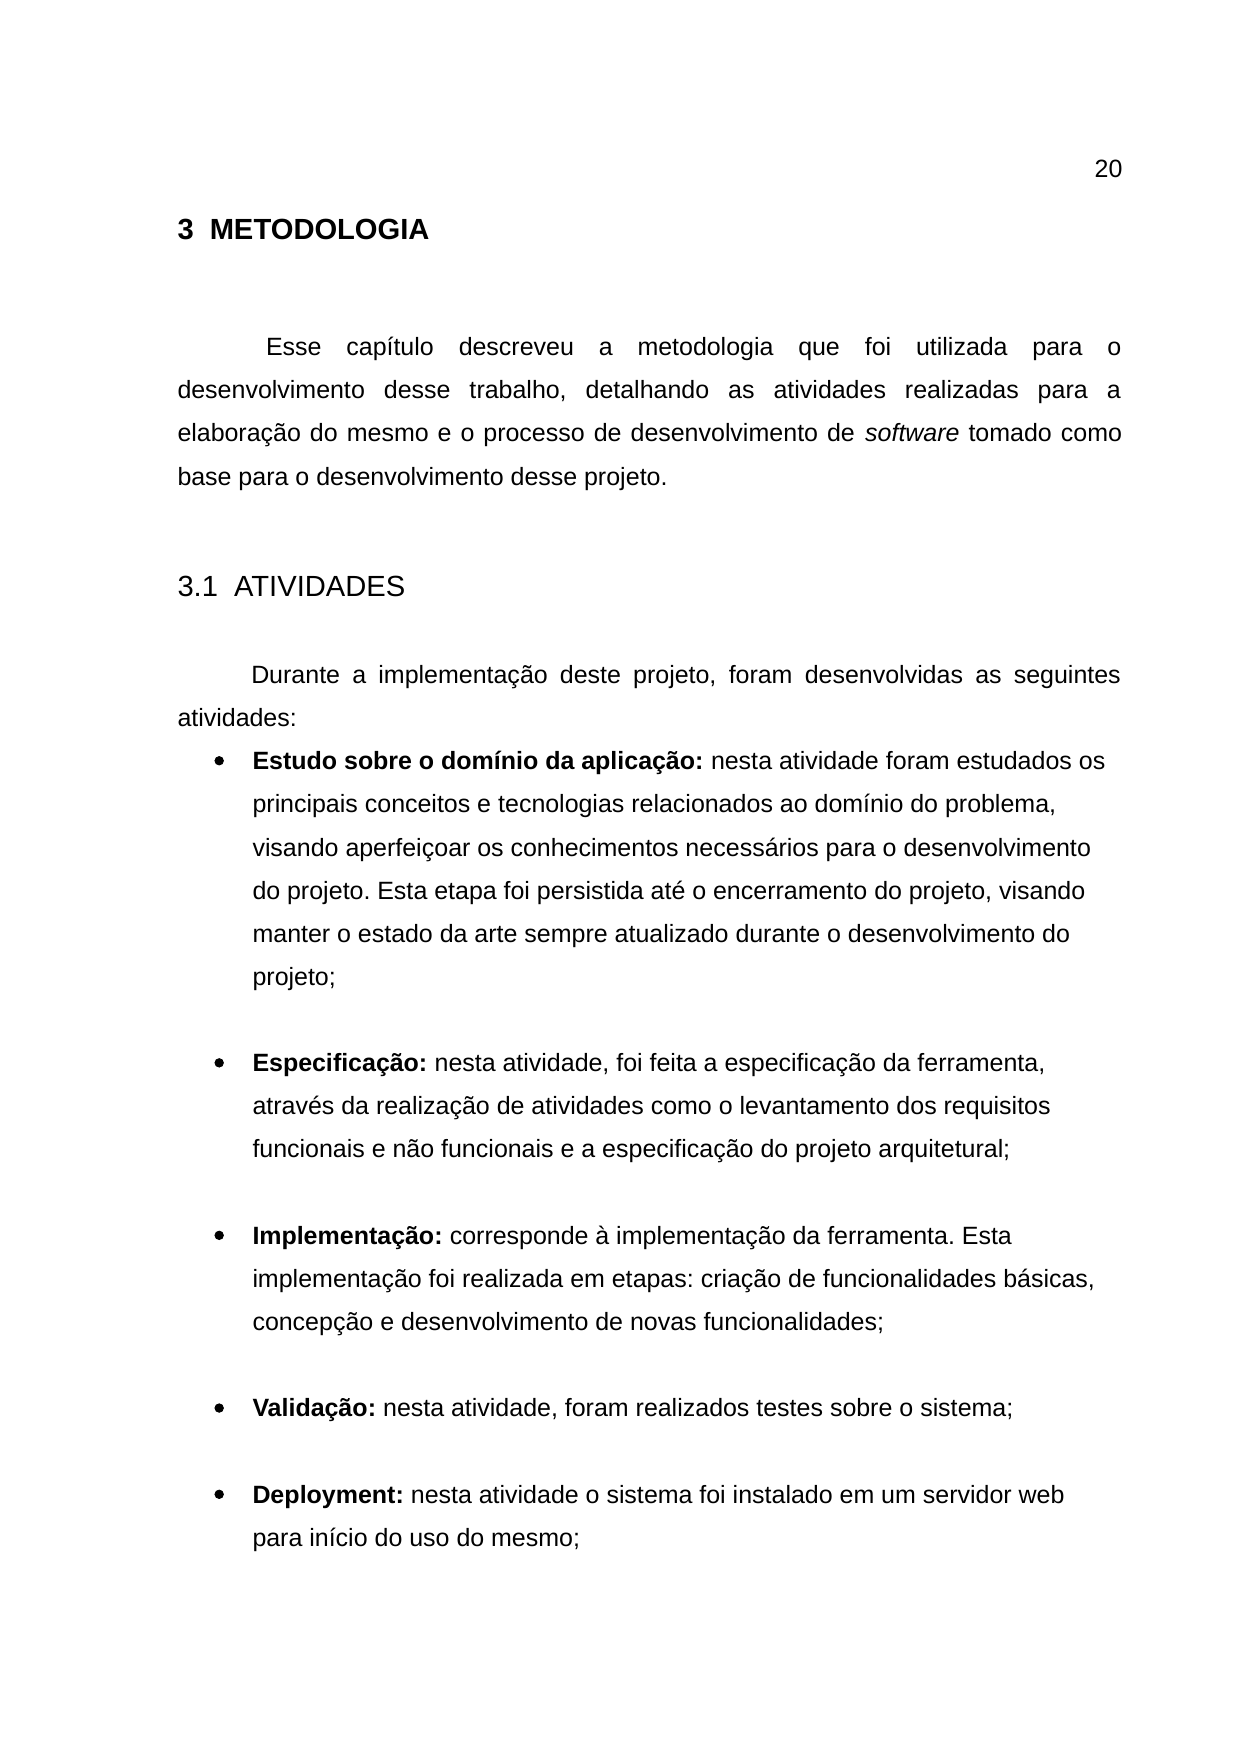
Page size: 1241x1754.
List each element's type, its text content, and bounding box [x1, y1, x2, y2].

list Esse capítulo descreveu a metodologia que foi utilizada para o desenvolvimento desse trabalho, detalhando as atividades realizadas para a elaboração do mesmo e o processo de desenvolvimento de software tomado como base para o desenvolvimento desse projeto. [177, 332, 1122, 490]
list Estudo sobre o domínio da aplicação: nesta atividade foram estudados os principais conceitos e tecnologias relacionados ao domínio do problema, visando aperfeiçoar os conhecimentos necessários para o desenvolvimento do projeto. Esta etapa foi persistida até o encerramento do projeto, visando manter o estado da arte sempre atualizado durante o desenvolvimento do projeto; [215, 746, 1122, 991]
list Especificação: nesta atividade, foi feita a especificação da ferramenta, através da realização de atividades como o levantamento dos requisitos funcionais e não funcionais e a especificação do projeto arquitetural; [215, 1048, 1122, 1163]
subtitle METODOLOGIA [177, 212, 1122, 245]
list Deployment: nesta atividade o sistema foi instalado em um servidor web para início do uso do mesmo; [215, 1480, 1122, 1552]
list Implementação: corresponde à implementação da ferramenta. Esta implementação foi realizada em etapas: criação de funcionalidades básicas, concepção e desenvolvimento de novas funcionalidades; [215, 1221, 1122, 1336]
subtitle ATIVIDADES [177, 569, 1122, 602]
list Validação: nesta atividade, foram realizados testes sobre o sistema; [215, 1393, 1122, 1422]
text Durante a implementação deste projeto, foram desenvolvidas as seguintes atividades: [177, 660, 1122, 732]
